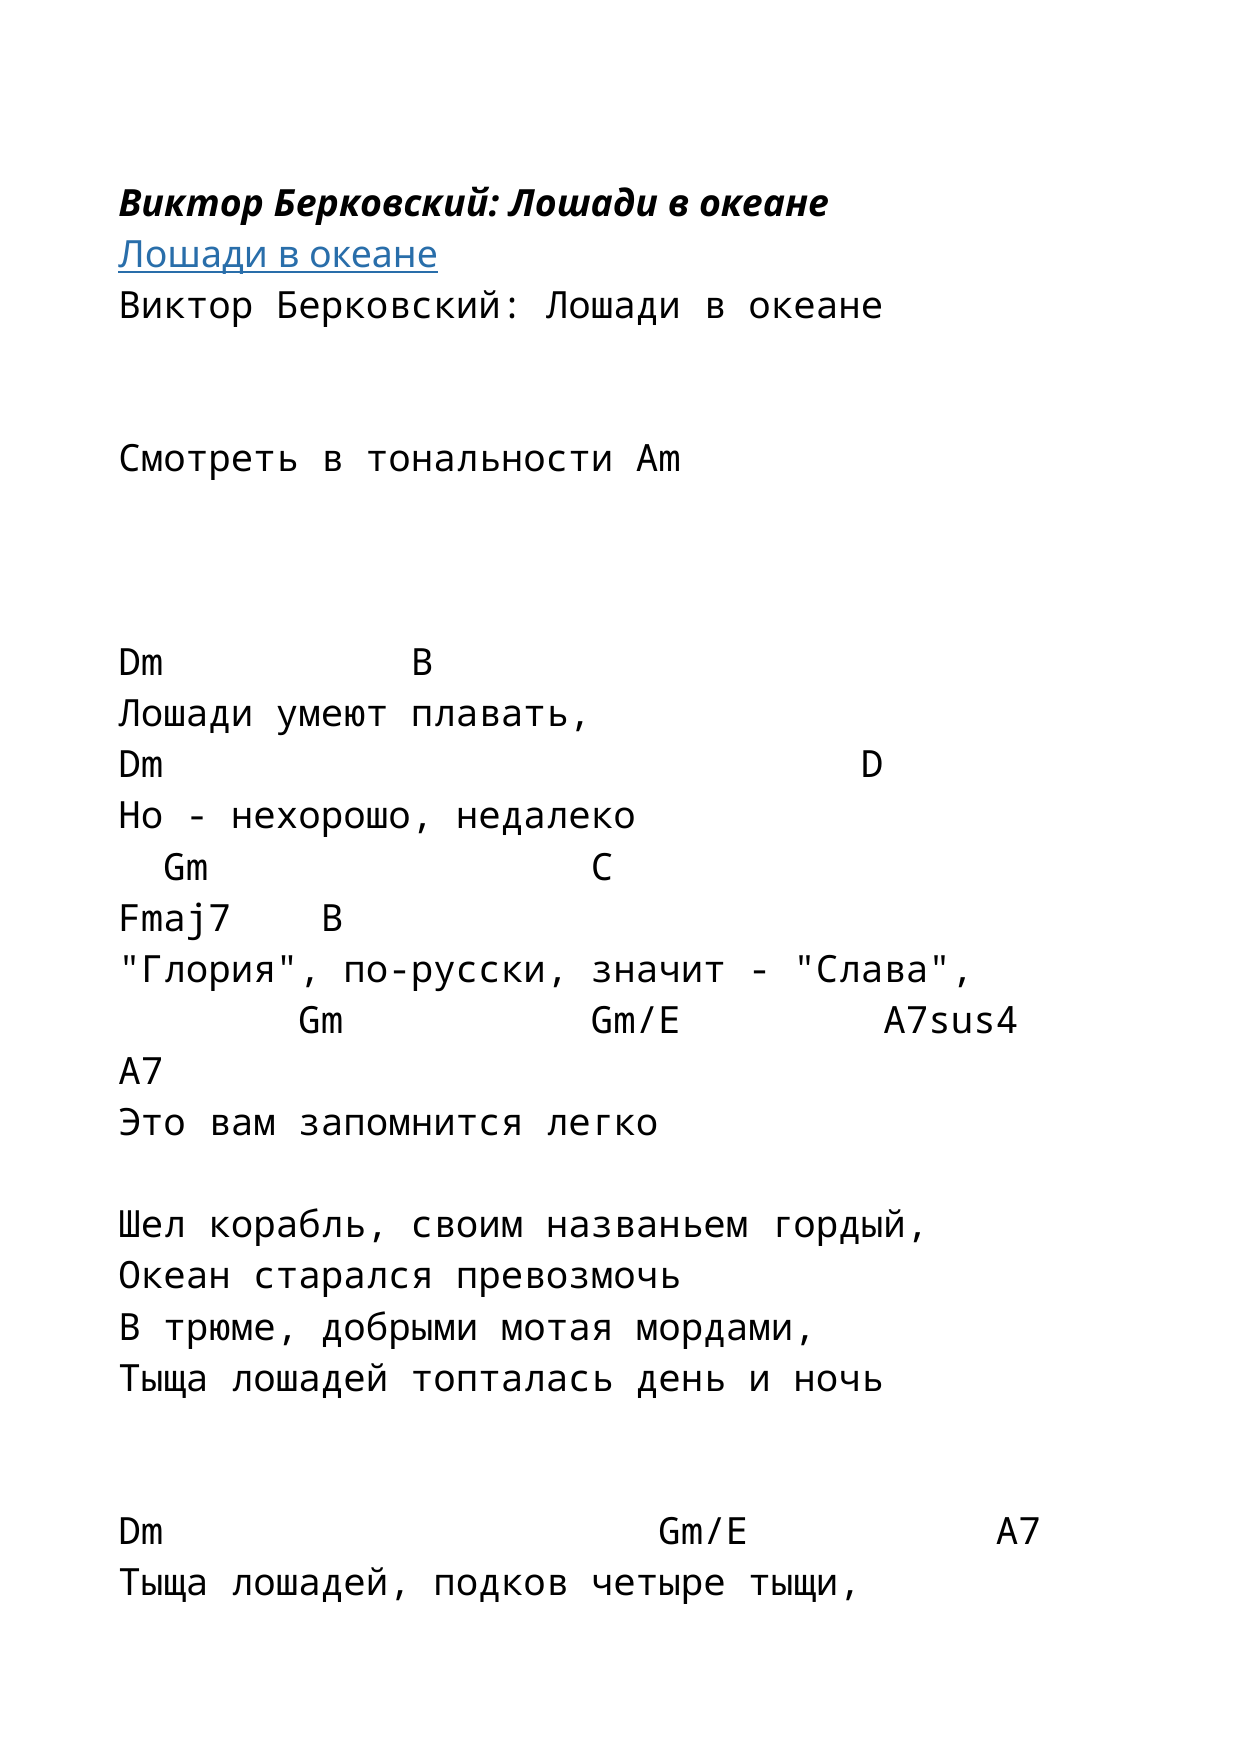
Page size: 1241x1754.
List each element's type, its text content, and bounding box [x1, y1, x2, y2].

text "Глория", по-русски, значит - "Слава", [118, 942, 1122, 993]
text Лошади умеют плавать, [118, 687, 1122, 738]
text Gm Gm/E A7sus4 A7 [118, 993, 1122, 1096]
text Это вам запомнится легко [118, 1096, 1122, 1147]
text Gm C Fmaj7 B [118, 840, 1122, 942]
text Смотреть в тональности Am [118, 432, 1122, 483]
text Лошади в океане [118, 227, 1122, 278]
text Dm D [118, 738, 1122, 789]
text Тыща лошадей, подков четыре тыщи, [118, 1555, 1122, 1606]
text Тыща лошадей топталась день и ночь [118, 1351, 1122, 1402]
text Шел корабль, своим названьем гордый, [118, 1198, 1122, 1249]
subtitle Виктор Берковский: Лошади в океане [118, 176, 1122, 227]
text Виктор Берковский: Лошади в океане [118, 278, 1122, 329]
text Dm Gm/E A7 [118, 1504, 1122, 1555]
text Но - нехорошо, недалеко [118, 789, 1122, 840]
text Океан старался превозмочь [118, 1249, 1122, 1300]
text В трюме, добрыми мотая мордами, [118, 1300, 1122, 1351]
text Dm B [118, 636, 1122, 687]
